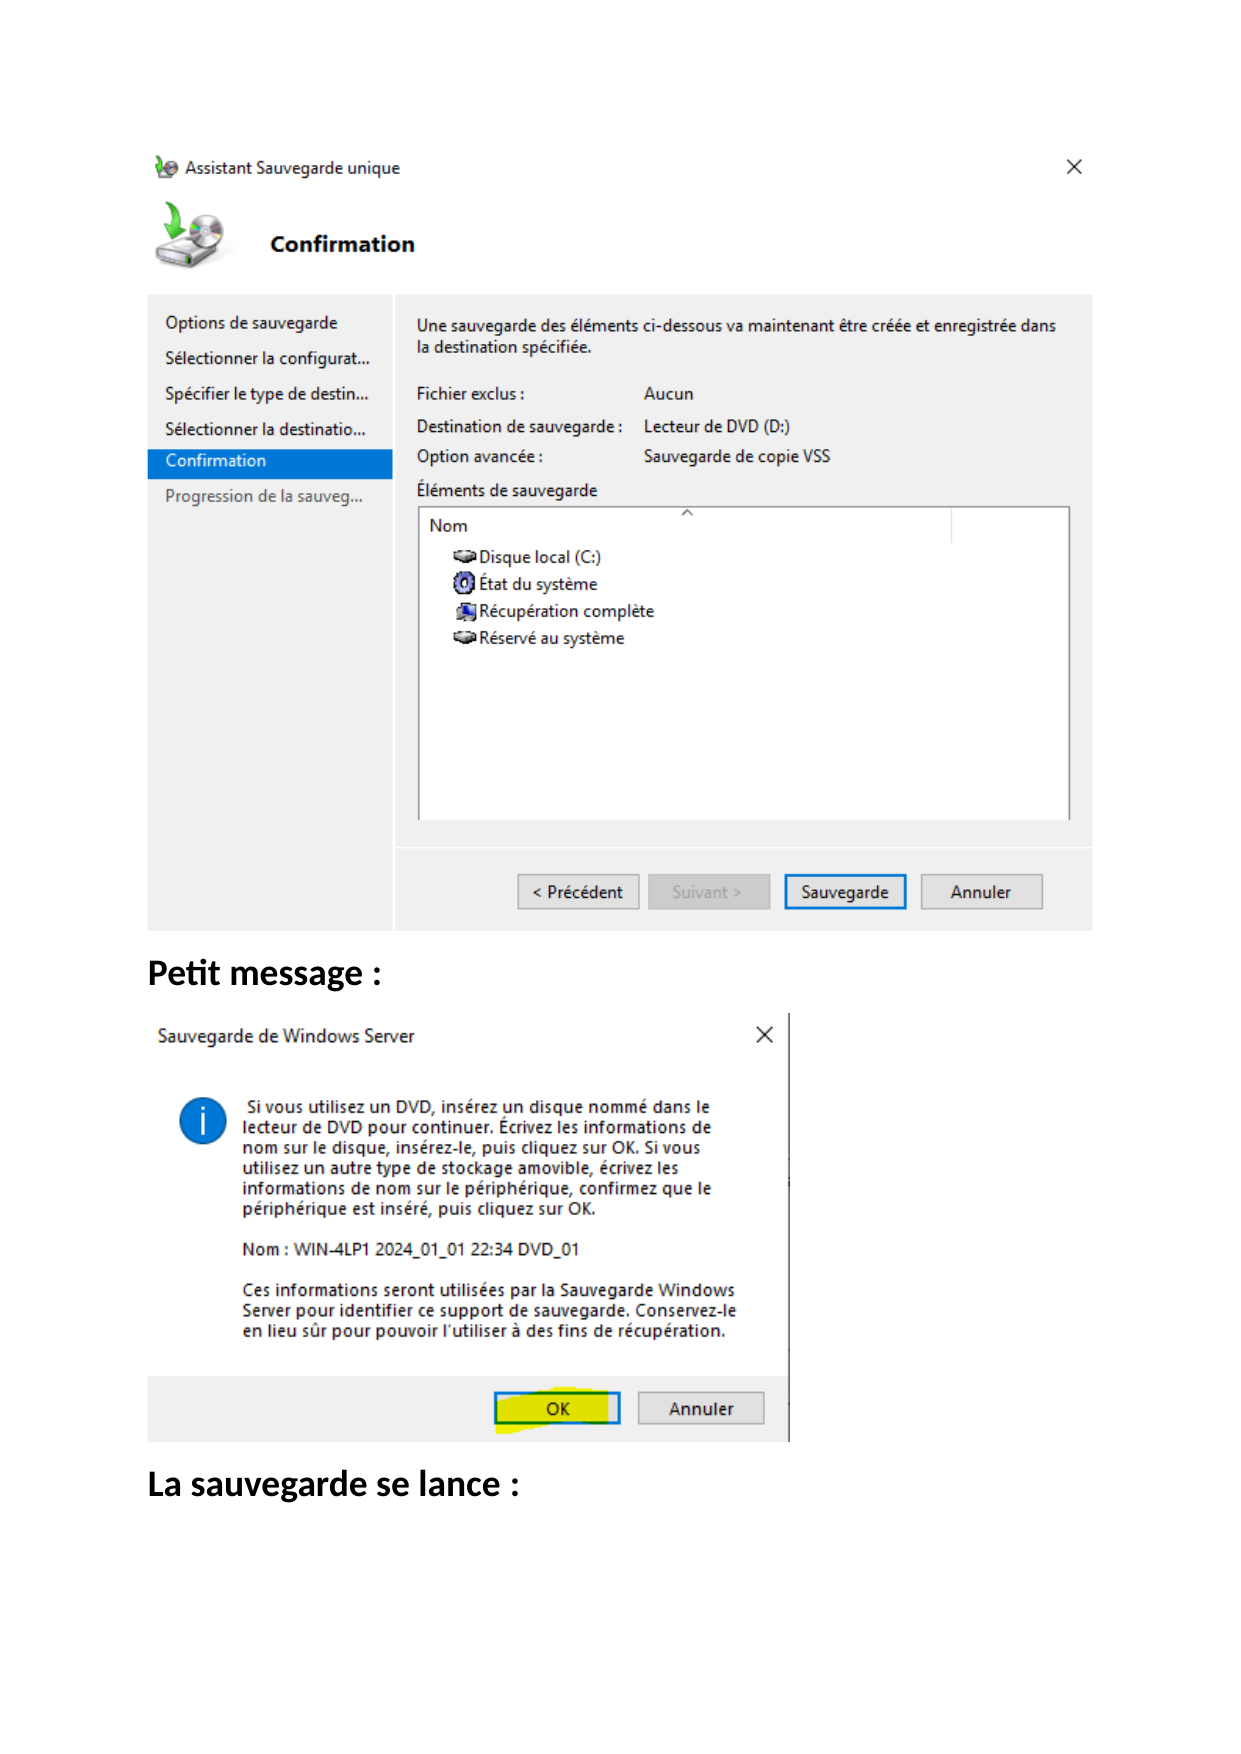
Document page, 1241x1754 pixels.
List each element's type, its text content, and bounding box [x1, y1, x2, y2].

text La sauvegarde se lance : [148, 1460, 1093, 1506]
text Petit message : [148, 949, 1093, 995]
